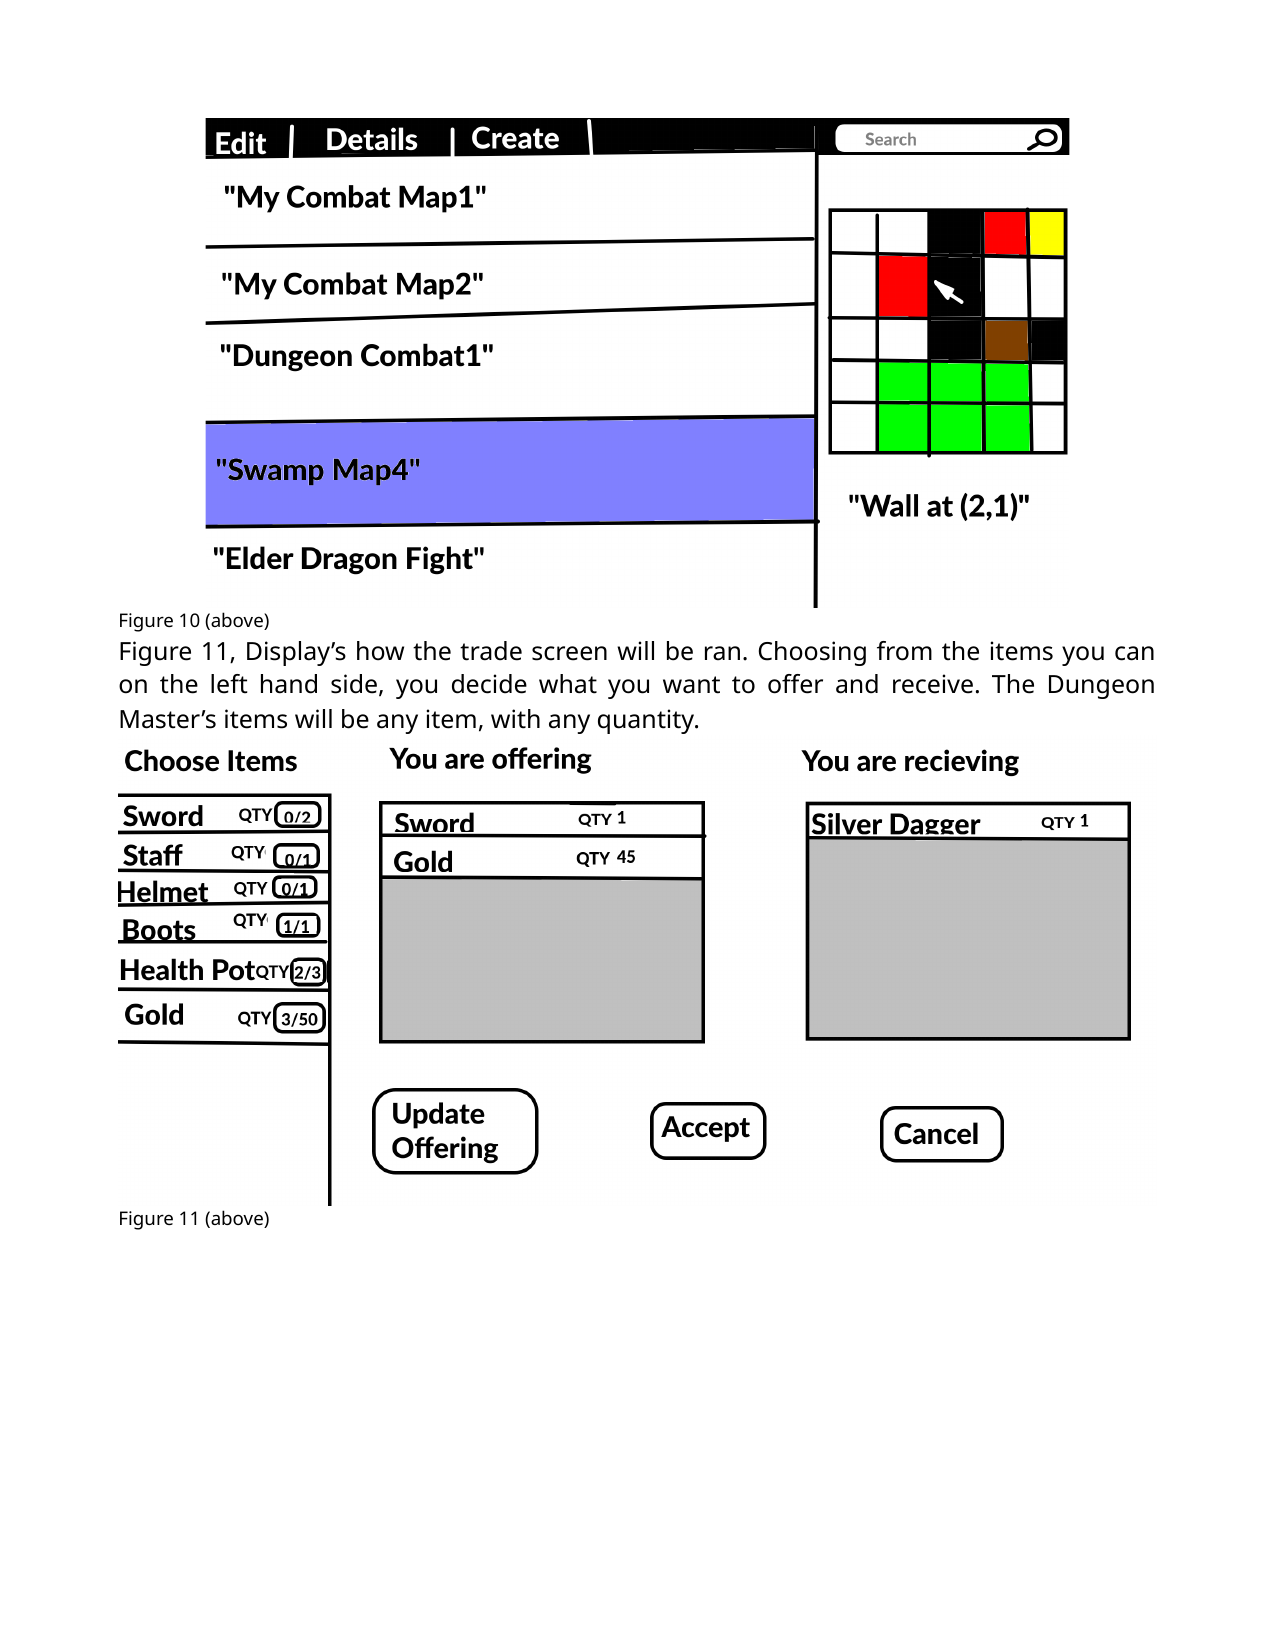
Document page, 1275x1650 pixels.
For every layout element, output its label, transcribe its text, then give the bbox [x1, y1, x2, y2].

text Figure 11 (above) [118, 1206, 1157, 1231]
picture [118, 735, 1157, 1206]
text Figure 11, Display’s how the trade screen will be ran. Choosing from the items you can on the left hand side, you decide what you want to offer and receive. The Dungeon Master’s items will be any item, with any quantity. [118, 633, 1157, 735]
text Figure 10 (above) [118, 118, 1157, 633]
picture [205, 118, 1070, 608]
